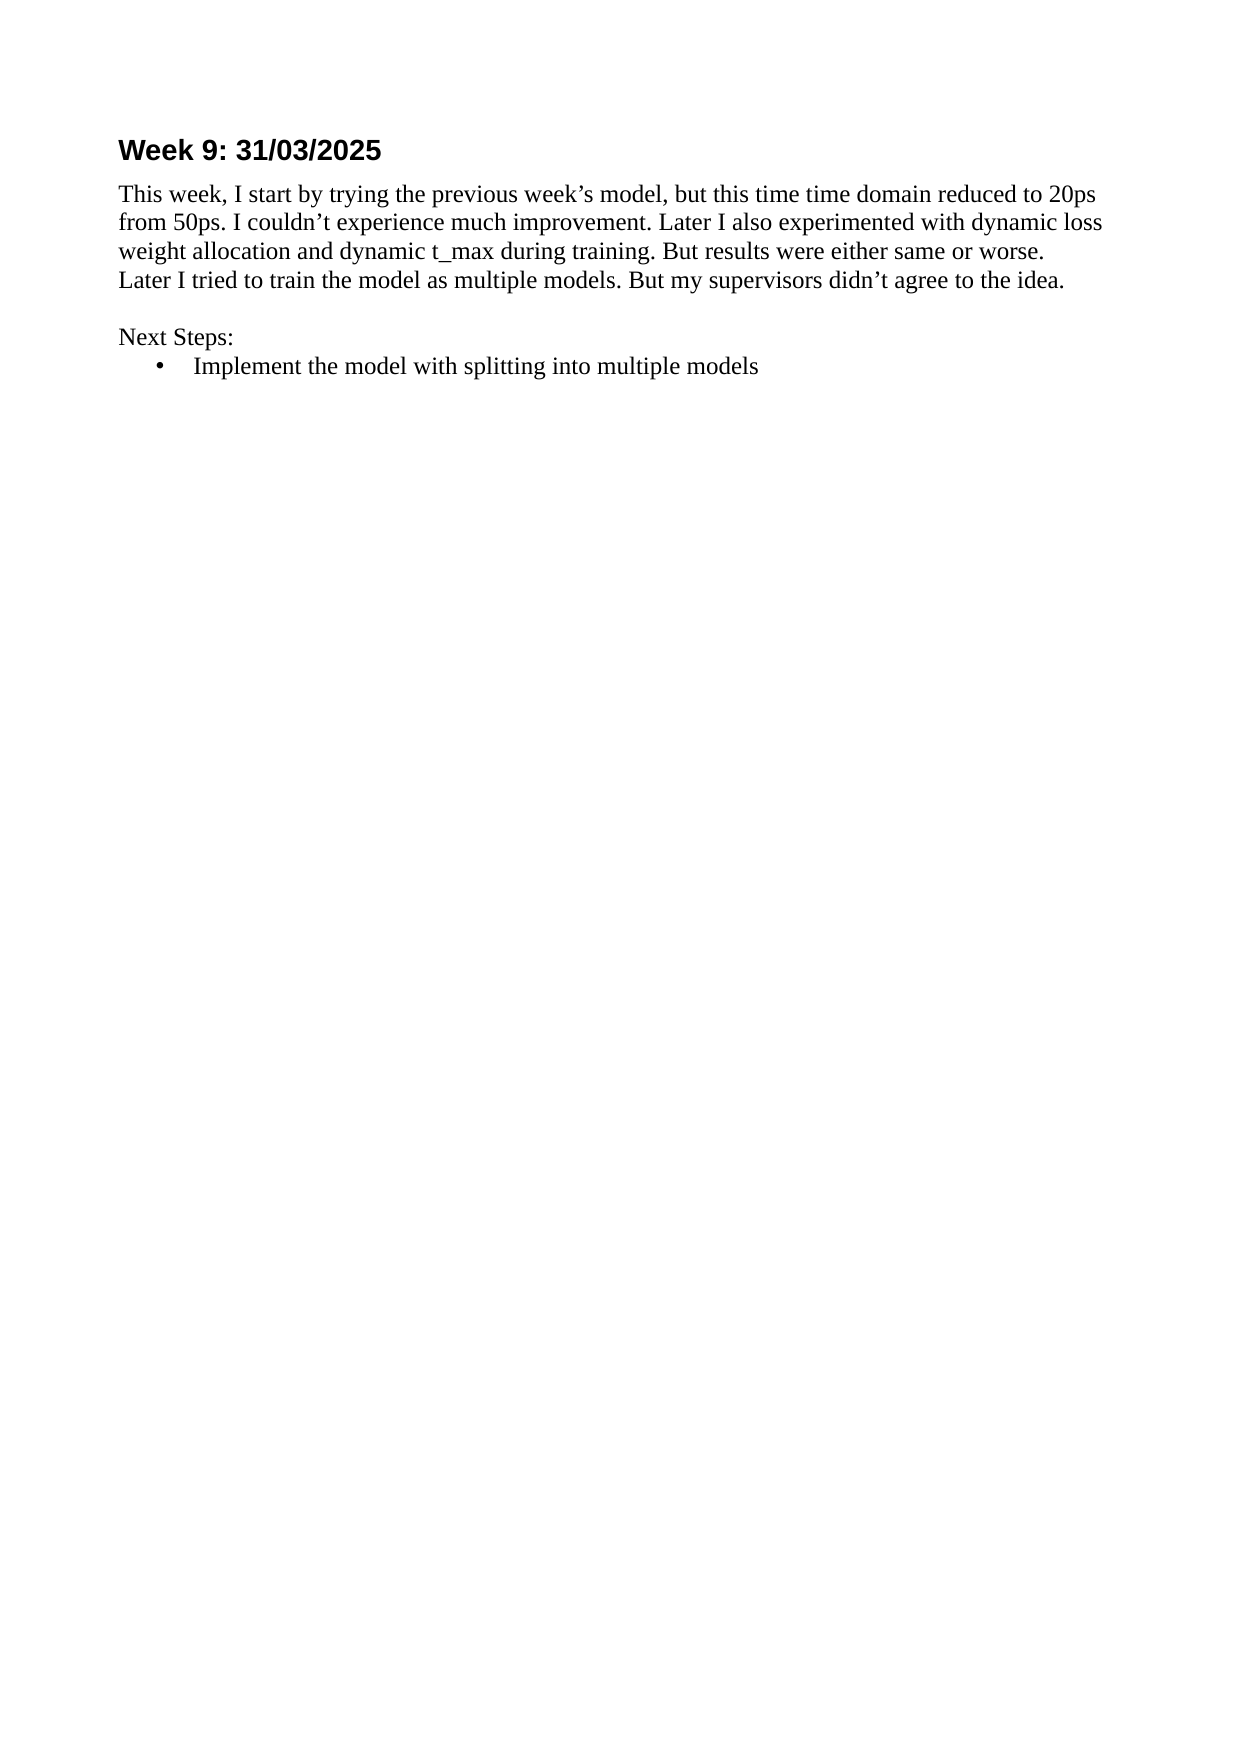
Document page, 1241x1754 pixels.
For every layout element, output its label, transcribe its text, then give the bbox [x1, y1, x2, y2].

subtitle Week 9: 31/03/2025 [118, 133, 1122, 166]
text Next Steps: [118, 322, 1122, 351]
text Later I tried to train the model as multiple models. But my supervisors didn’t agree to the idea. [118, 265, 1122, 294]
list Implement the model with splitting into multiple models [156, 351, 1122, 380]
text This week, I start by trying the previous week’s model, but this time time domain reduced to 20ps from 50ps. I couldn’t experience much improvement. Later I also experimented with dynamic loss weight allocation and dynamic t_max during training. But results were either same or worse. [118, 179, 1122, 265]
